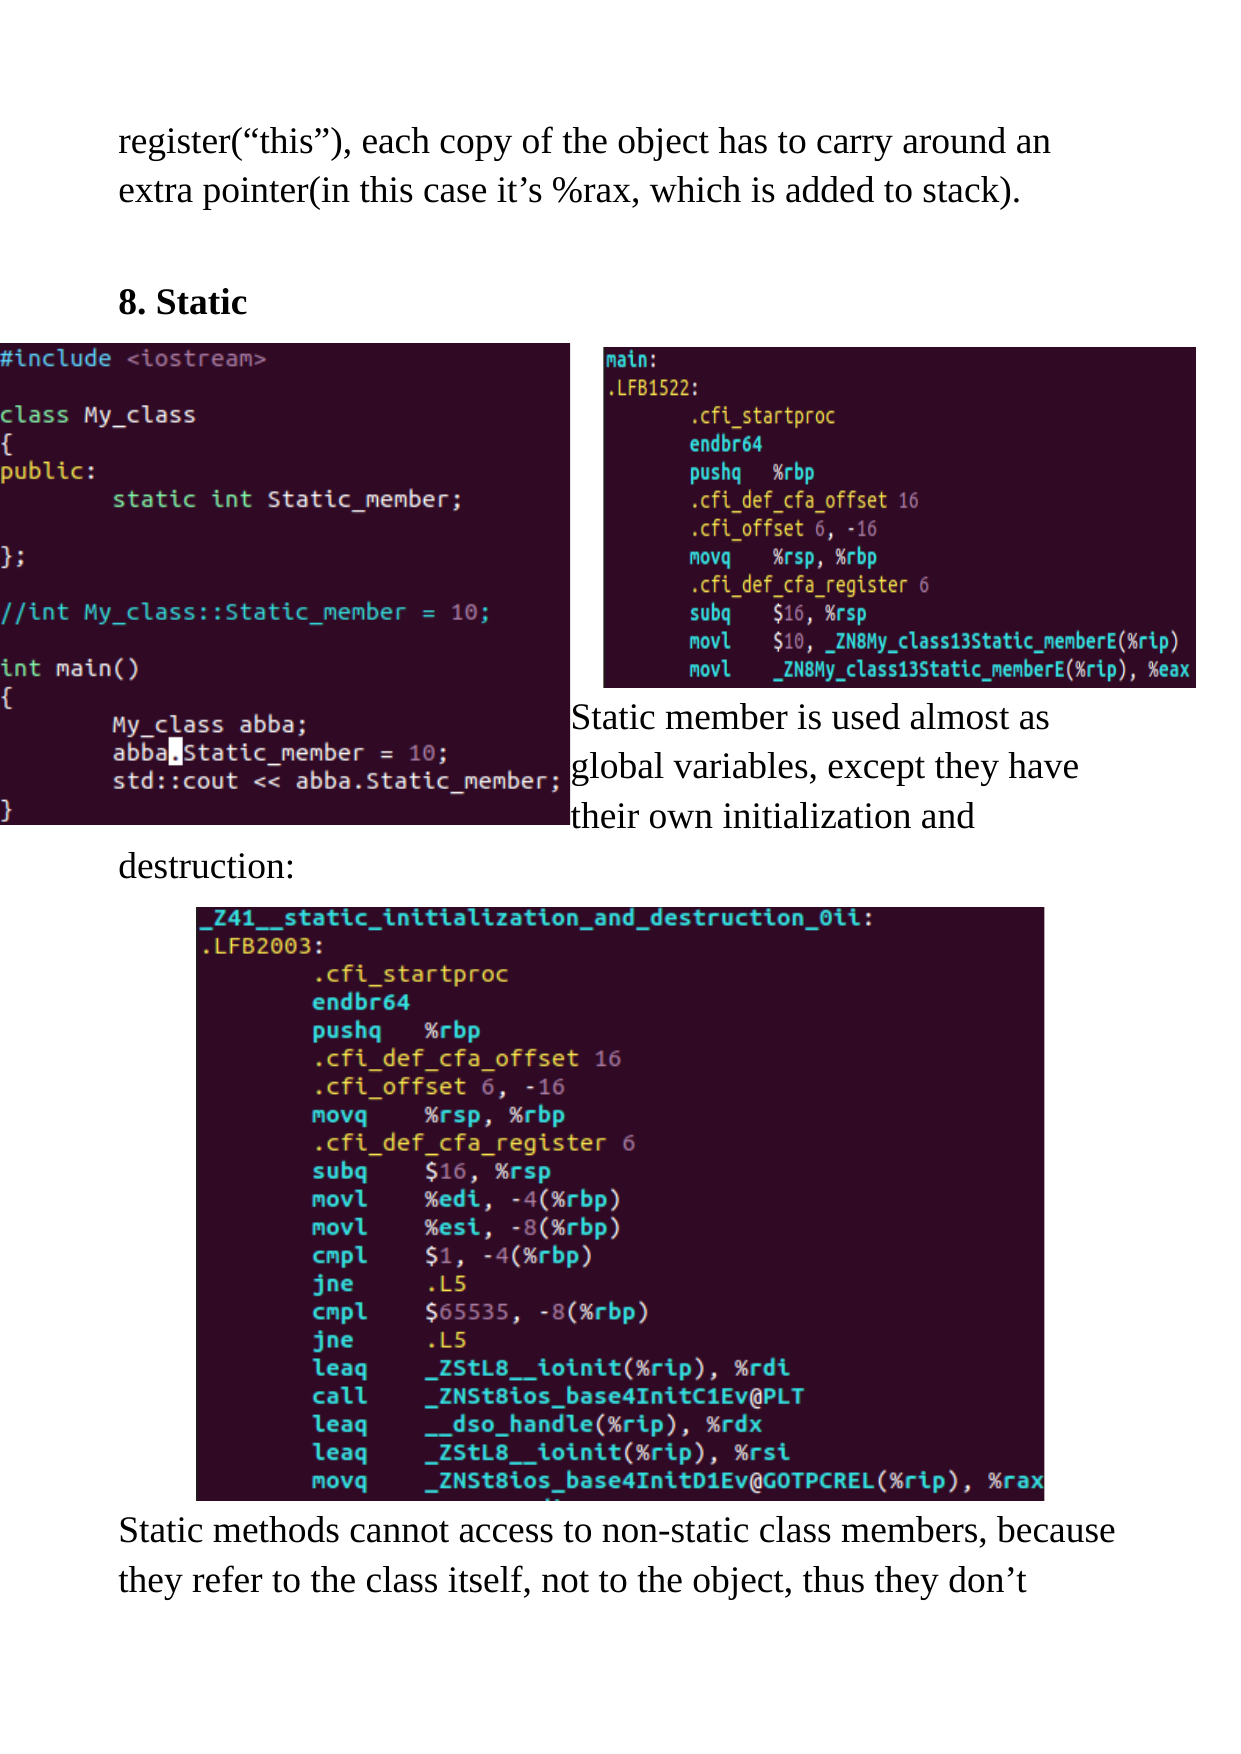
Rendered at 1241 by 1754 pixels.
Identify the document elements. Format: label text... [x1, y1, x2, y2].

text register(“this”), each copy of the object has to carry around an extra pointer(in this case it’s %rax, which is added to stack). [118, 118, 1122, 211]
picture [196, 907, 1045, 1501]
text Static member is used almost as global variables, except they have their own initialization and destruction: [118, 344, 1122, 886]
text 8. Static [118, 279, 1122, 323]
text Static methods cannot access to non-static class members, because they refer to the class itself, not to the object, thus they don’t [118, 907, 1122, 1600]
picture [603, 347, 1196, 688]
picture [0, 343, 571, 825]
